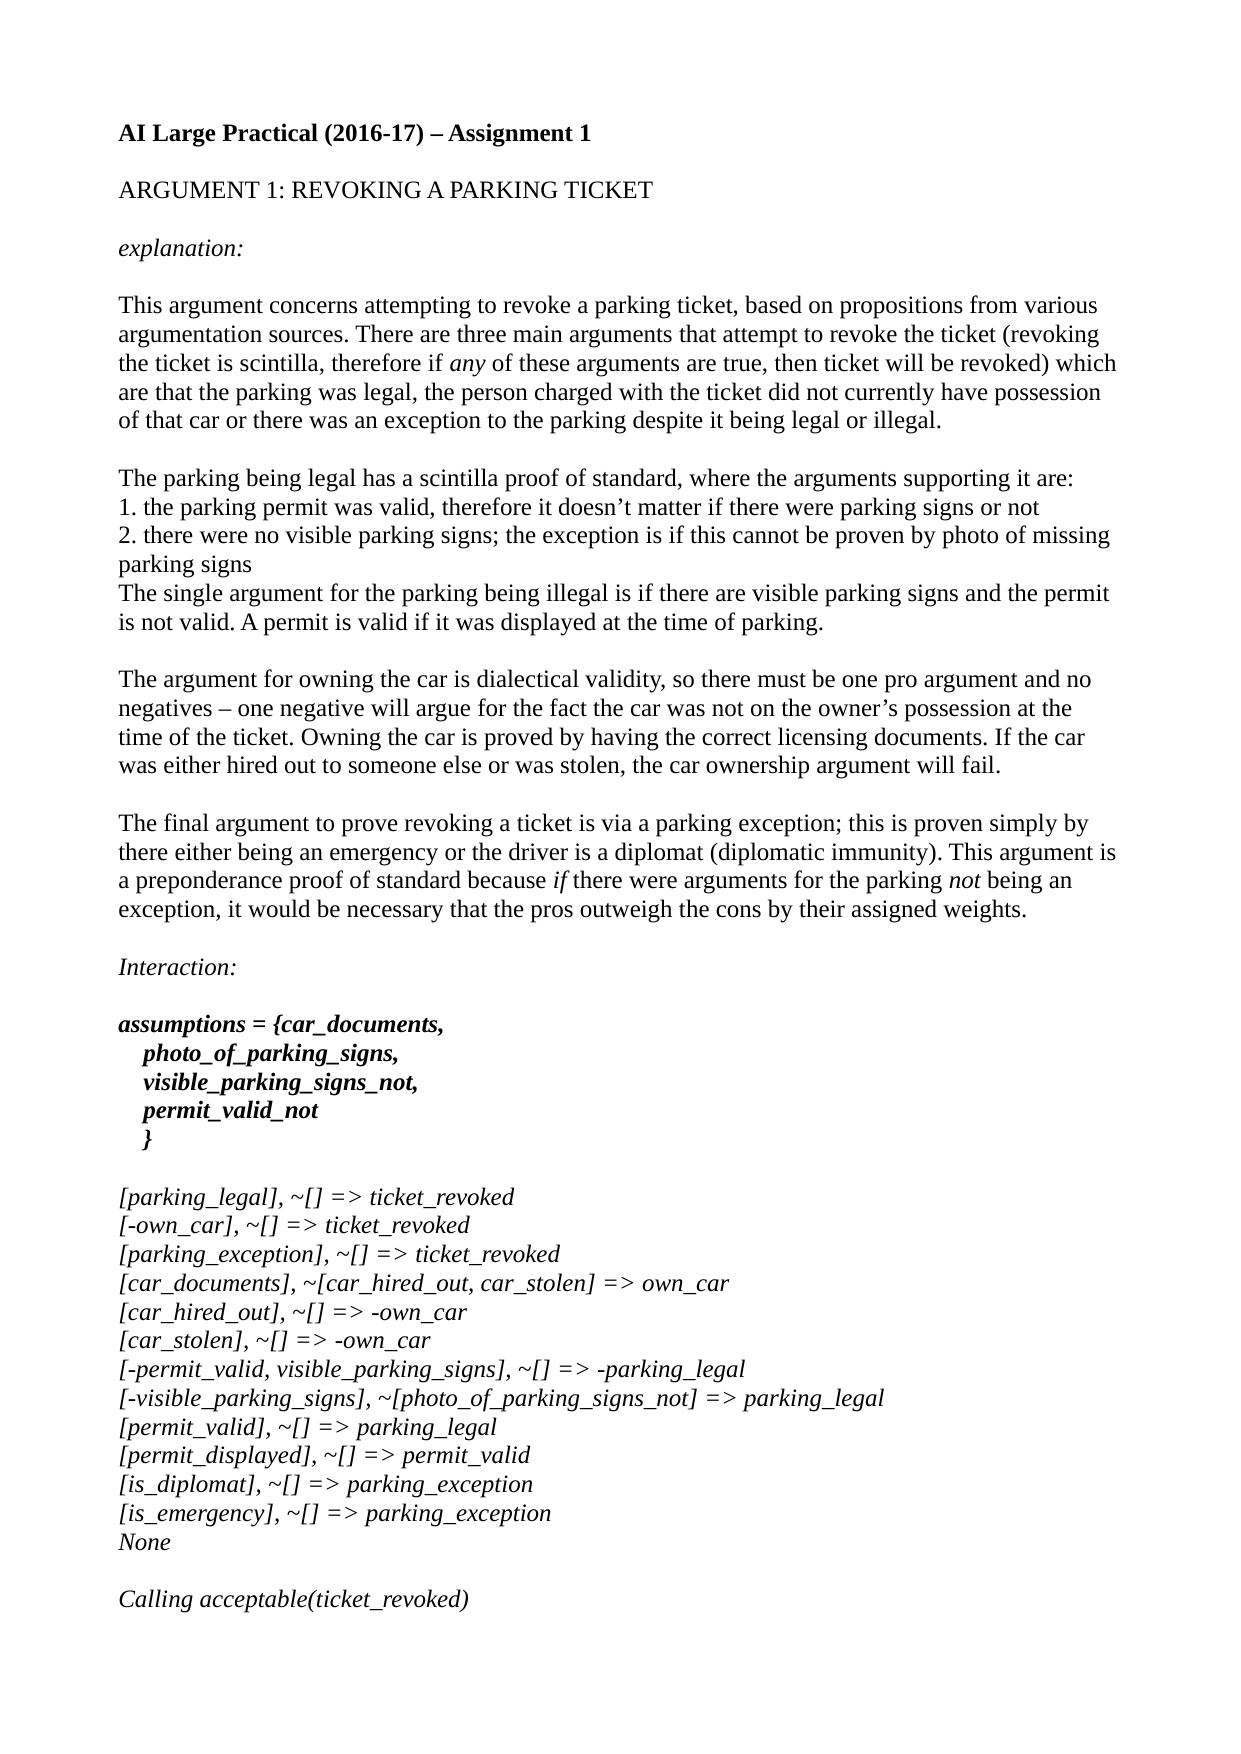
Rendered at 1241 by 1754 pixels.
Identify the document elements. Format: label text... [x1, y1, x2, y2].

text assumptions = {car_documents, [118, 1009, 1122, 1038]
text AI Large Practical (2016-17) – Assignment 1 [118, 118, 1122, 147]
text } [118, 1124, 1122, 1153]
text Calling acceptable(ticket_revoked) [118, 1584, 1122, 1613]
text The final argument to prove revoking a ticket is via a parking exception; this is proven simply by there either being an emergency or the driver is a diplomat (diplomatic immunity). This argument is a preponderance proof of standard because if there were arguments for the parking not being an exception, it would be necessary that the pros outweigh the cons by their assigned weights. [118, 808, 1122, 923]
text explanation: [118, 233, 1122, 262]
text [is_emergency], ~[] => parking_exception [118, 1498, 1122, 1527]
text [is_diplomat], ~[] => parking_exception [118, 1469, 1122, 1498]
text The argument for owning the car is dialectical validity, so there must be one pro argument and no negatives – one negative will argue for the fact the car was not on the owner’s possession at the time of the ticket. Owning the car is proved by having the correct licensing documents. If the car was either hired out to someone else or was stolen, the car ownership argument will fail. [118, 664, 1122, 779]
text [car_hired_out], ~[] => -own_car [118, 1297, 1122, 1326]
text Interaction: [118, 952, 1122, 981]
text This argument concerns attempting to revoke a parking ticket, based on propositions from various argumentation sources. There are three main arguments that attempt to revoke the ticket (revoking the ticket is scintilla, therefore if any of these arguments are true, then ticket will be revoked) which are that the parking was legal, the person charged with the ticket did not currently have possession of that car or there was an exception to the parking despite it being legal or illegal. [118, 291, 1122, 434]
text [parking_legal], ~[] => ticket_revoked [118, 1182, 1122, 1211]
text 2. there were no visible parking signs; the exception is if this cannot be proven by photo of missing parking signs [118, 521, 1122, 578]
text [permit_displayed], ~[] => permit_valid [118, 1441, 1122, 1469]
text permit_valid_not [118, 1096, 1122, 1124]
text [-visible_parking_signs], ~[photo_of_parking_signs_not] => parking_legal [118, 1383, 1122, 1412]
text 1. the parking permit was valid, therefore it doesn’t matter if there were parking signs or not [118, 492, 1122, 521]
text [parking_exception], ~[] => ticket_revoked [118, 1239, 1122, 1268]
text [-own_car], ~[] => ticket_revoked [118, 1211, 1122, 1239]
text ARGUMENT 1: REVOKING A PARKING TICKET [118, 176, 1122, 204]
text None [118, 1527, 1122, 1556]
text visible_parking_signs_not, [118, 1067, 1122, 1096]
text [permit_valid], ~[] => parking_legal [118, 1412, 1122, 1441]
text [-permit_valid, visible_parking_signs], ~[] => -parking_legal [118, 1354, 1122, 1383]
text photo_of_parking_signs, [118, 1038, 1122, 1067]
text The parking being legal has a scintilla proof of standard, where the arguments supporting it are: [118, 463, 1122, 492]
text [car_stolen], ~[] => -own_car [118, 1326, 1122, 1354]
text The single argument for the parking being illegal is if there are visible parking signs and the permit is not valid. A permit is valid if it was displayed at the time of parking. [118, 578, 1122, 636]
text [car_documents], ~[car_hired_out, car_stolen] => own_car [118, 1268, 1122, 1297]
